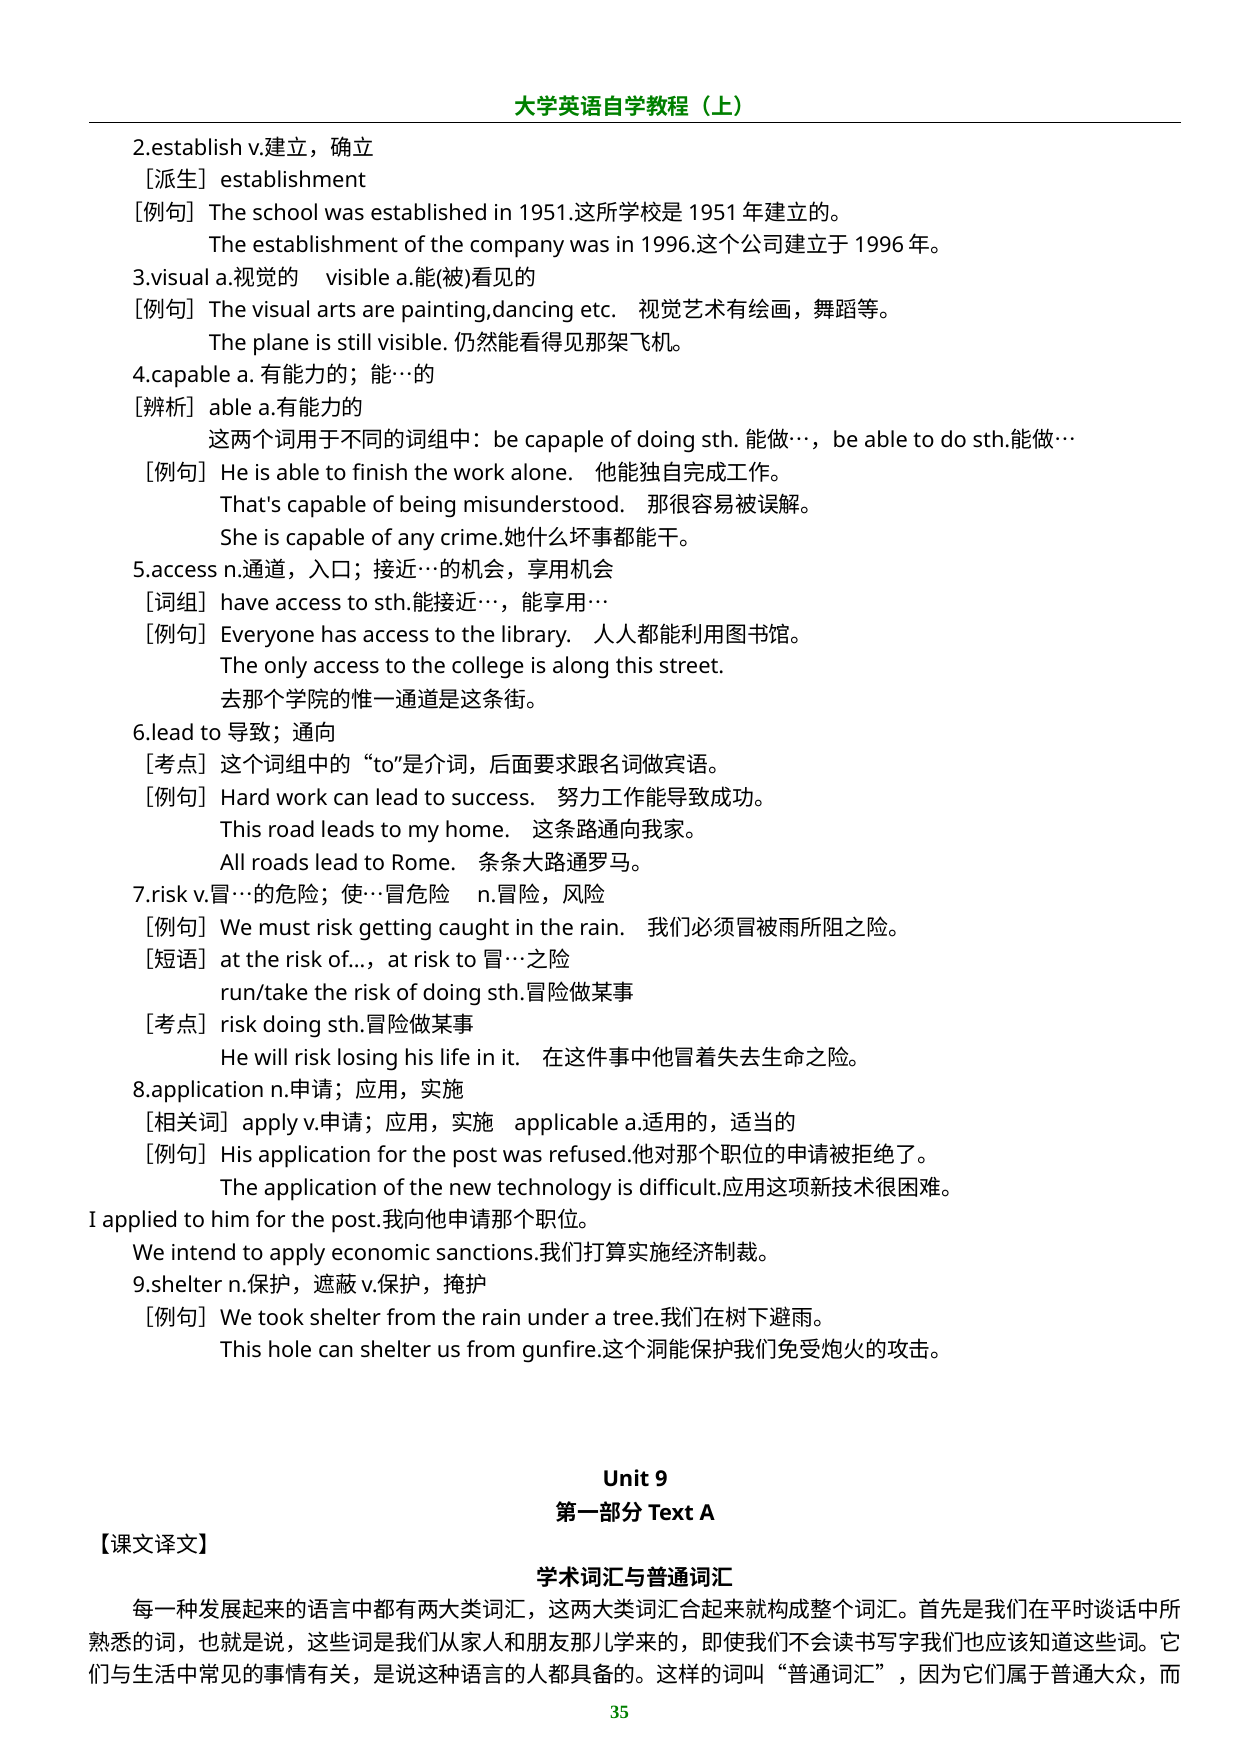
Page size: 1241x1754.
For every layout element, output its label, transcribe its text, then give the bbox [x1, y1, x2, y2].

text 5.access n.通道，入口；接近…的机会，享用机会 [89, 552, 1181, 584]
text ［考点］risk doing sth.冒险做某事 [89, 1007, 1181, 1039]
text ［辨析］able a.有能力的 这两个词用于不同的词组中：be capaple of doing sth. 能做…，be able to do sth.能做… [121, 389, 1181, 454]
text The application of the new technology is difficult.应用这项新技术很困难。 [89, 1169, 1181, 1202]
text 8.application n.申请；应用，实施 [89, 1072, 1181, 1104]
text ［派生］establishment [89, 162, 1181, 194]
text ［例句］He is able to finish the work alone. 他能独自完成工作。 [89, 454, 1181, 487]
text This hole can shelter us from gunfire.这个洞能保护我们免受炮火的攻击。 [89, 1332, 1181, 1364]
text 去那个学院的惟一通道是这条街。 [89, 682, 1181, 714]
text ［考点］这个词组中的“to”是介词，后面要求跟名词做宾语。 [89, 747, 1181, 779]
text ［例句］We must risk getting caught in the rain. 我们必须冒被雨所阻之险。 [89, 909, 1181, 942]
text That's capable of being misunderstood. 那很容易被误解。 [89, 487, 1181, 519]
text ［例句］The visual arts are painting,dancing etc. 视觉艺术有绘画，舞蹈等。 The plane is still visible. 仍然能看得见那架飞机。 [121, 292, 1181, 357]
text The only access to the college is along this street. [89, 649, 1181, 682]
text 7.risk v.冒…的危险；使…冒危险 n.冒险，风险 [89, 877, 1181, 909]
text ［例句］We took shelter from the rain under a tree.我们在树下避雨。 [89, 1299, 1181, 1332]
text I applied to him for the post.我向他申请那个职位。 We intend to apply economic sanctions.我们打算实施经济制裁。 [89, 1202, 1181, 1267]
text 学术词汇与普通词汇 [89, 1559, 1181, 1592]
text ［例句］Hard work can lead to success. 努力工作能导致成功。 [89, 779, 1181, 812]
text ［例句］The school was established in 1951.这所学校是1951年建立的。 The establishment of the company was in 1996.这个公司建立于1996年。 [121, 194, 1181, 259]
text 第一部分 Text A [89, 1494, 1181, 1527]
text 每一种发展起来的语言中都有两大类词汇，这两大类词汇合起来就构成整个词汇。首先是我们在平时谈话中所熟悉的词，也就是说，这些词是我们从家人和朋友那儿学来的，即使我们不会读书写字我们也应该知道这些词。它们与生活中常见的事情有关，是说这种语言的人都具备的。这样的词叫“普通词汇”，因为它们属于普通大众，而 [89, 1592, 1181, 1689]
text This road leads to my home. 这条路通向我家。 [89, 812, 1181, 844]
text She is capable of any crime.她什么坏事都能干。 [89, 519, 1181, 552]
text All roads lead to Rome. 条条大路通罗马。 [89, 844, 1181, 877]
text 3.visual a.视觉的 visible a.能(被)看见的 [89, 259, 1181, 292]
text ［例句］His application for the post was refused.他对那个职位的申请被拒绝了。 [89, 1137, 1181, 1169]
text 【课文译文】 [89, 1527, 1181, 1559]
text 6.lead to 导致；通向 [89, 714, 1181, 747]
text ［例句］Everyone has access to the library. 人人都能利用图书馆。 [89, 617, 1181, 649]
text ［相关词］apply v.申请；应用，实施 applicable a.适用的，适当的 [89, 1104, 1181, 1137]
text 2.establish v.建立，确立 [89, 129, 1181, 162]
text 4.capable a. 有能力的；能…的 [89, 357, 1181, 389]
text run/take the risk of doing sth.冒险做某事 [89, 974, 1181, 1007]
text ［词组］have access to sth.能接近…，能享用… [89, 584, 1181, 617]
text 9.shelter n.保护，遮蔽 v.保护，掩护 [89, 1267, 1181, 1299]
text He will risk losing his life in it. 在这件事中他冒着失去生命之险。 [89, 1039, 1181, 1072]
text ［短语］at the risk of…，at risk to 冒…之险 [89, 942, 1181, 974]
text Unit 9 [89, 1462, 1181, 1494]
